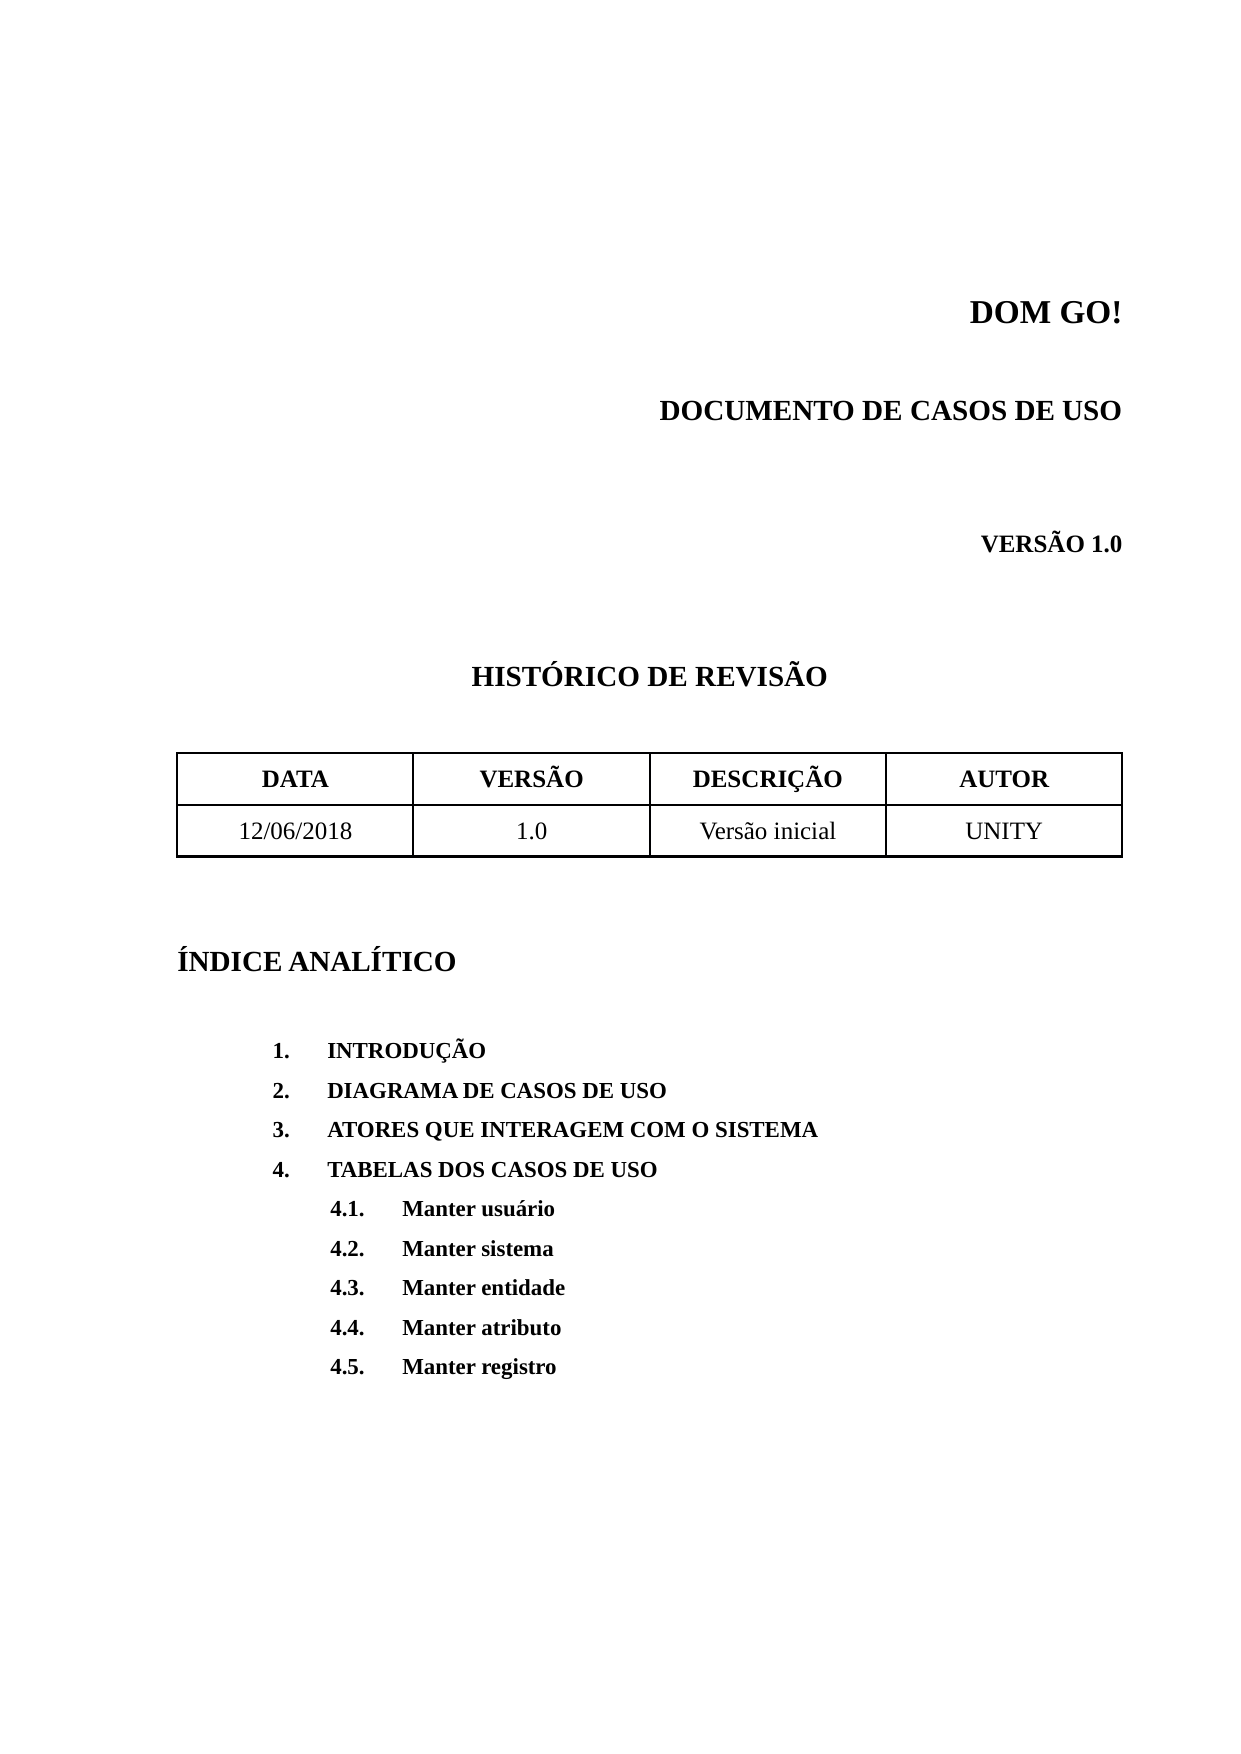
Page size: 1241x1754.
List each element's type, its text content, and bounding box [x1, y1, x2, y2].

table_cell 12/06/2018 [178, 806, 412, 855]
list Manter sistema [364, 1234, 1122, 1261]
table_header DESCRIÇÃO [651, 754, 885, 804]
list Manter registro [364, 1353, 1122, 1379]
list INTRODUÇÃO [289, 1037, 1122, 1063]
table_header DATA [178, 754, 412, 804]
list TABELAS DOS CASOS DE USO [289, 1156, 1122, 1182]
table_header AUTOR [887, 754, 1121, 804]
text DOCUMENTO DE CASOS DE USO [177, 393, 1122, 426]
list Manter usuário [364, 1195, 1122, 1221]
list DIAGRAMA DE CASOS DE USO [289, 1077, 1122, 1103]
text VERSÃO 1.0 [177, 529, 1122, 558]
table_cell Versão inicial [651, 806, 885, 855]
table_cell UNITY [887, 806, 1121, 855]
text HISTÓRICO DE REVISÃO [177, 659, 1122, 692]
text ÍNDICE ANALÍTICO [177, 944, 1122, 977]
list Manter entidade [364, 1274, 1122, 1300]
table_header VERSÃO [414, 754, 649, 804]
table_cell 1.0 [414, 806, 649, 855]
list Manter atributo [364, 1313, 1122, 1340]
text DOM GO! [177, 292, 1122, 330]
list ATORES QUE INTERAGEM COM O SISTEMA [289, 1116, 1122, 1142]
